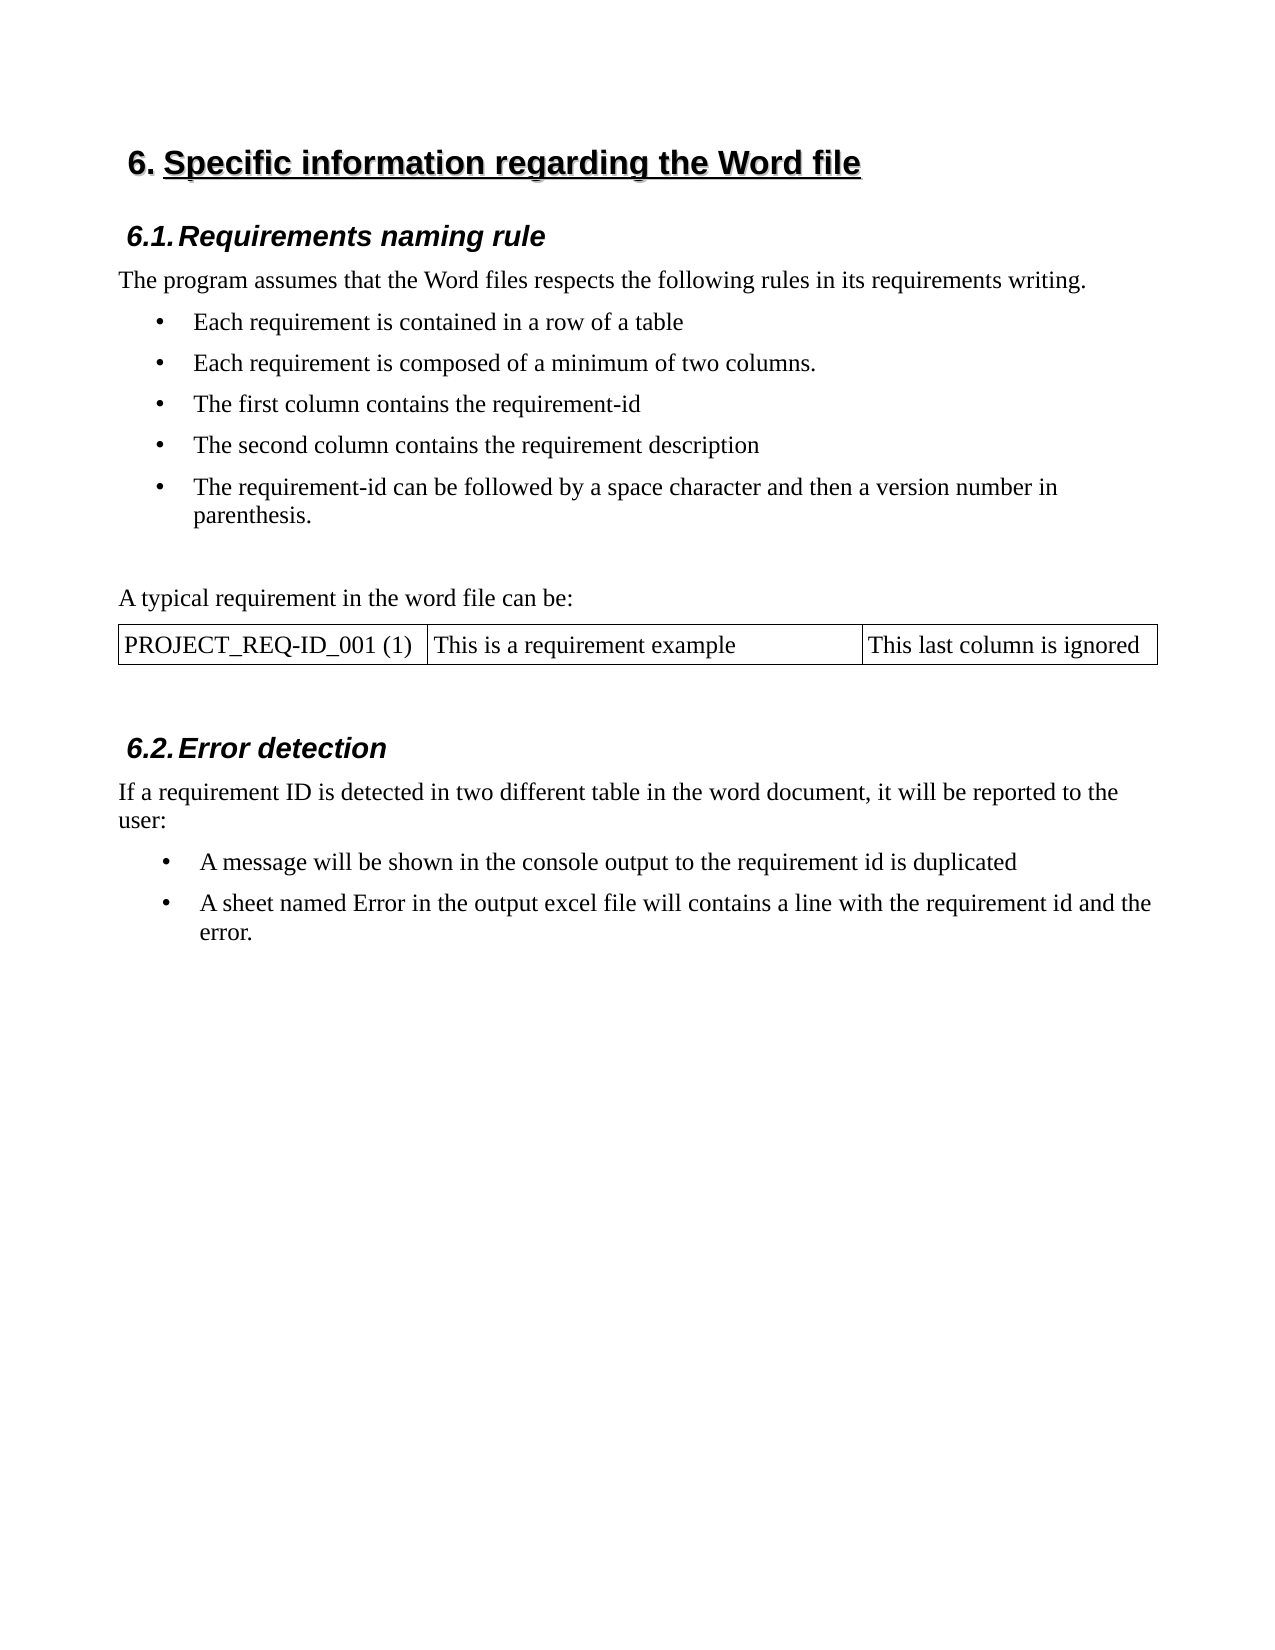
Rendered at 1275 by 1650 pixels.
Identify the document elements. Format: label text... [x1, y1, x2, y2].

text If a requirement ID is detected in two different table in the word document, it will be reported to the user: [118, 777, 1157, 834]
table_header This is a requirement example [428, 625, 862, 664]
list Each requirement is contained in a row of a table [156, 307, 1157, 335]
list The second column contains the requirement description [156, 430, 1157, 459]
subtitle Error detection [118, 731, 1157, 764]
list The first column contains the requirement-id [156, 389, 1157, 418]
list A message will be shown in the console output to the requirement id is duplicated [162, 847, 1157, 876]
text The program assumes that the Word files respects the following rules in its requirements writing. [118, 265, 1157, 294]
table_header This last column is ignored [863, 625, 1157, 664]
list Each requirement is composed of a minimum of two columns. [156, 348, 1157, 377]
text A typical requirement in the word file can be: [118, 583, 1157, 612]
subtitle Specific information regarding the Word file [118, 143, 1157, 182]
table_header PROJECT_REQ-ID_001 (1) [119, 625, 427, 664]
list A sheet named Error in the output excel file will contains a line with the requirement id and the error. [162, 888, 1157, 946]
subtitle Requirements naming rule [118, 219, 1157, 253]
list The requirement-id can be followed by a space character and then a version number in parenthesis. [156, 472, 1157, 529]
